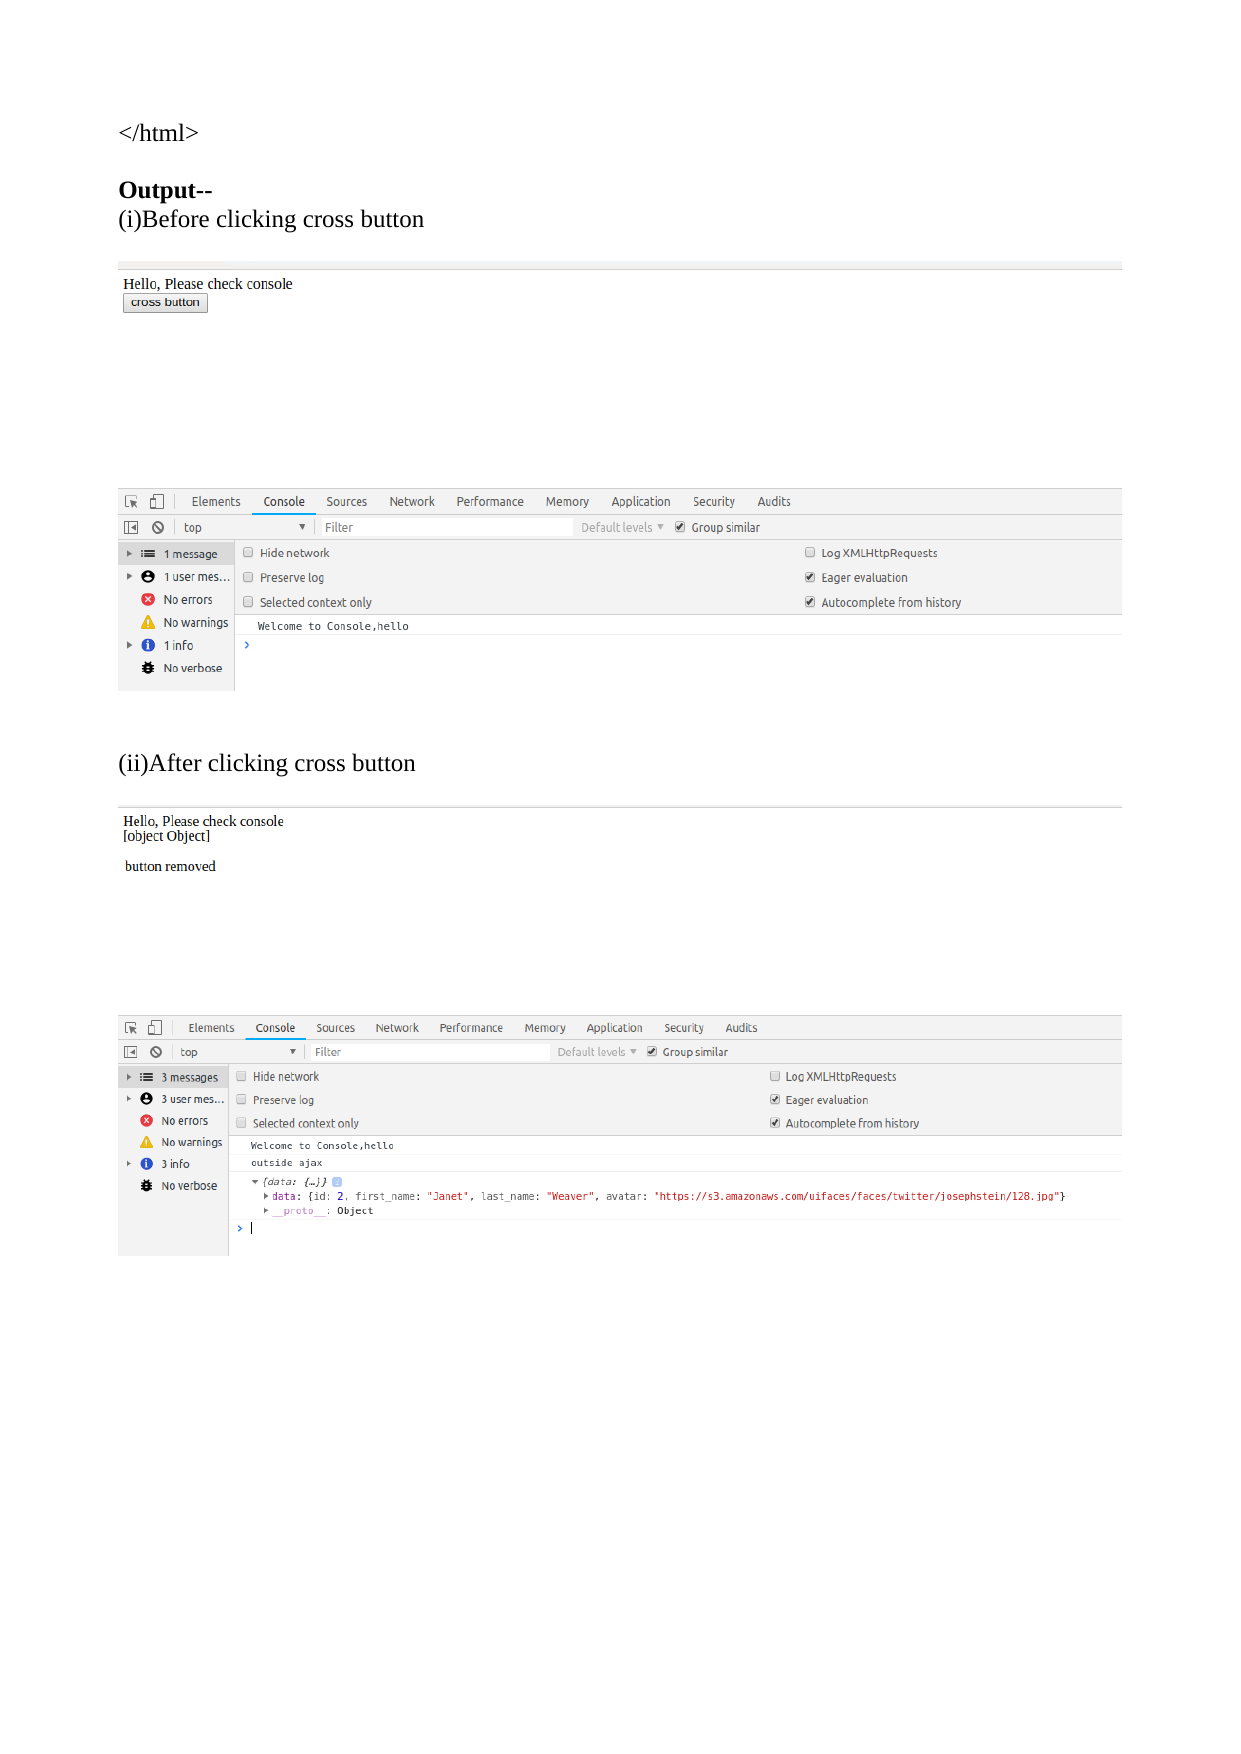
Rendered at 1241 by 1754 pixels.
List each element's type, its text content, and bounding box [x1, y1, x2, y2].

text Output-- [118, 176, 1122, 204]
text </html> [118, 118, 1122, 147]
picture [118, 805, 1123, 1256]
text (i)Before clicking cross button [118, 204, 1122, 233]
text (ii)After clicking cross button [118, 748, 1122, 777]
picture [118, 261, 1123, 691]
